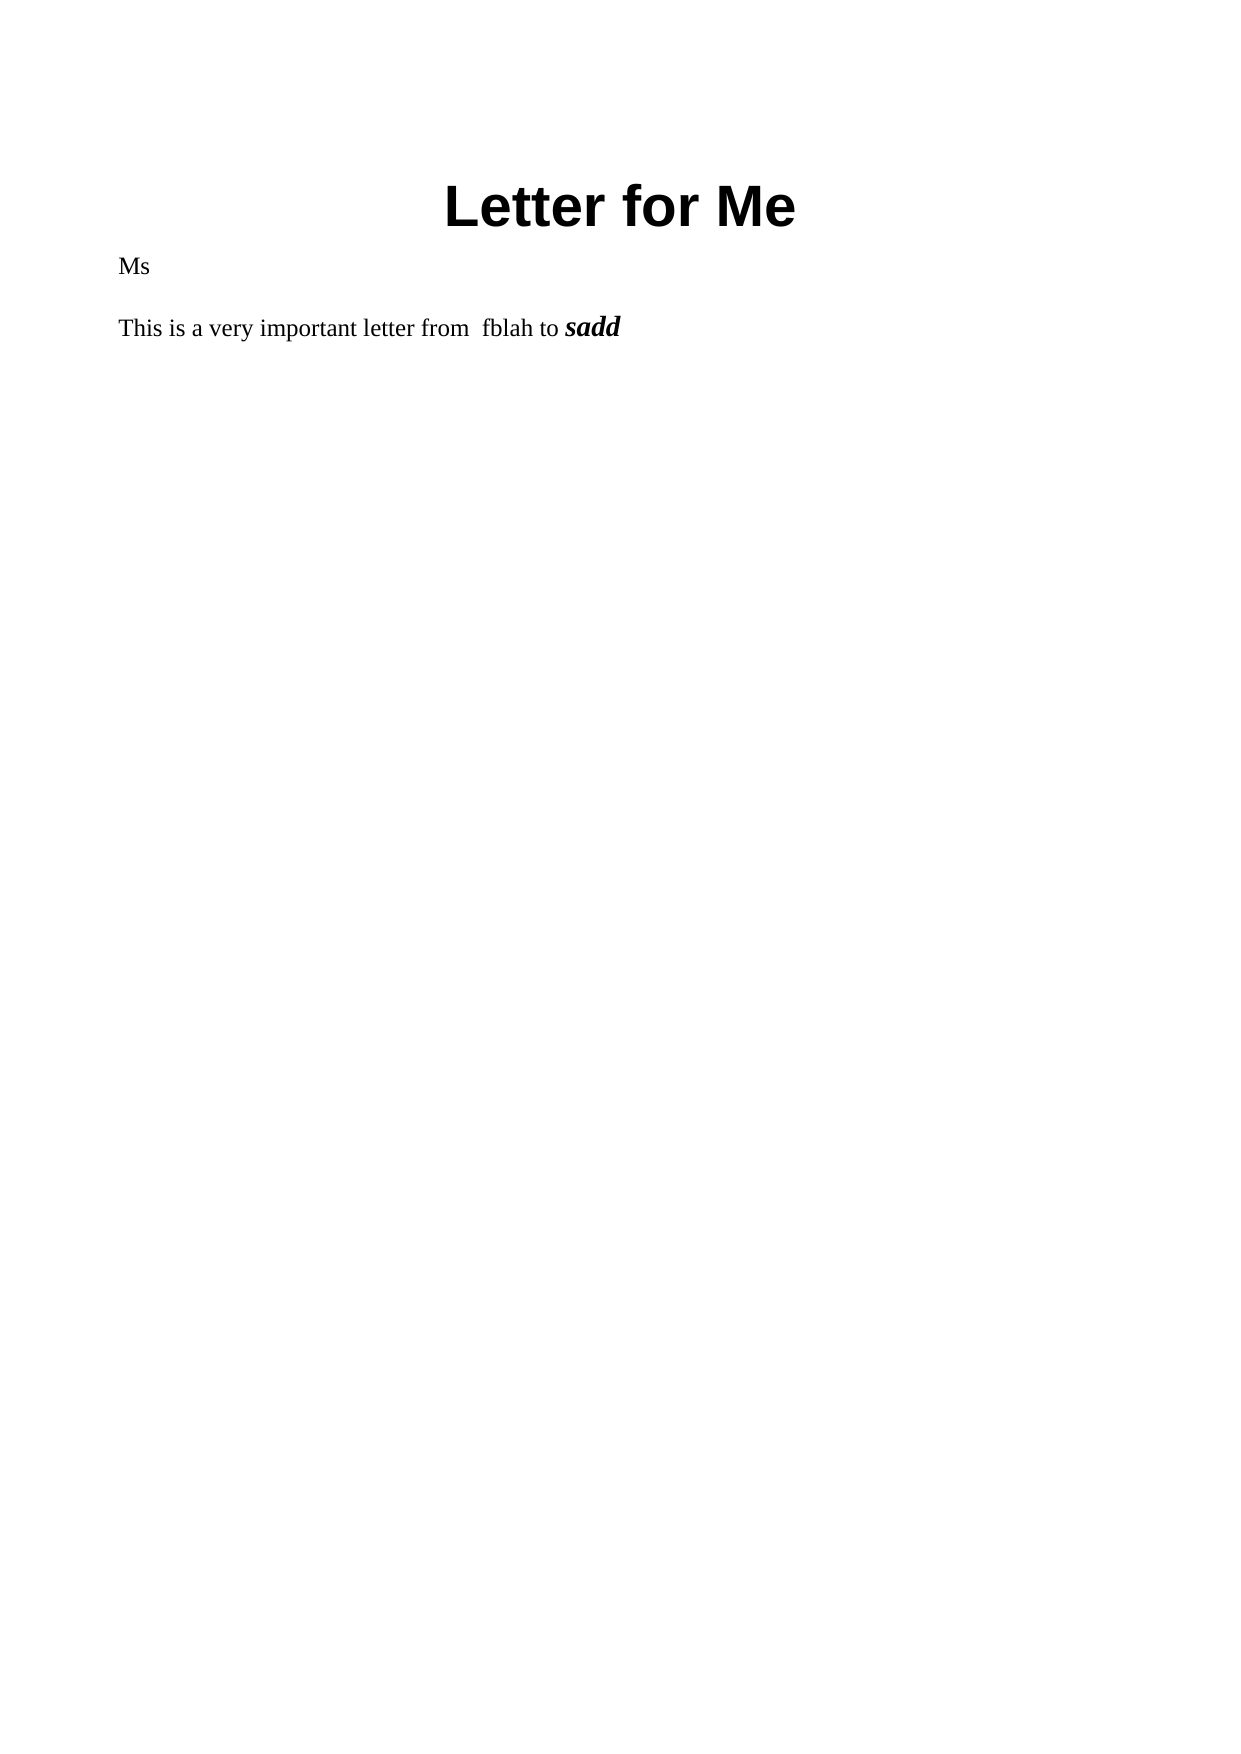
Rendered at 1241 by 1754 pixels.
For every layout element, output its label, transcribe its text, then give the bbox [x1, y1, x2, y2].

text Ms [118, 251, 1122, 280]
text This is a very important letter from fblah to sadd [118, 309, 1122, 342]
title Letter for Me [118, 172, 1122, 239]
